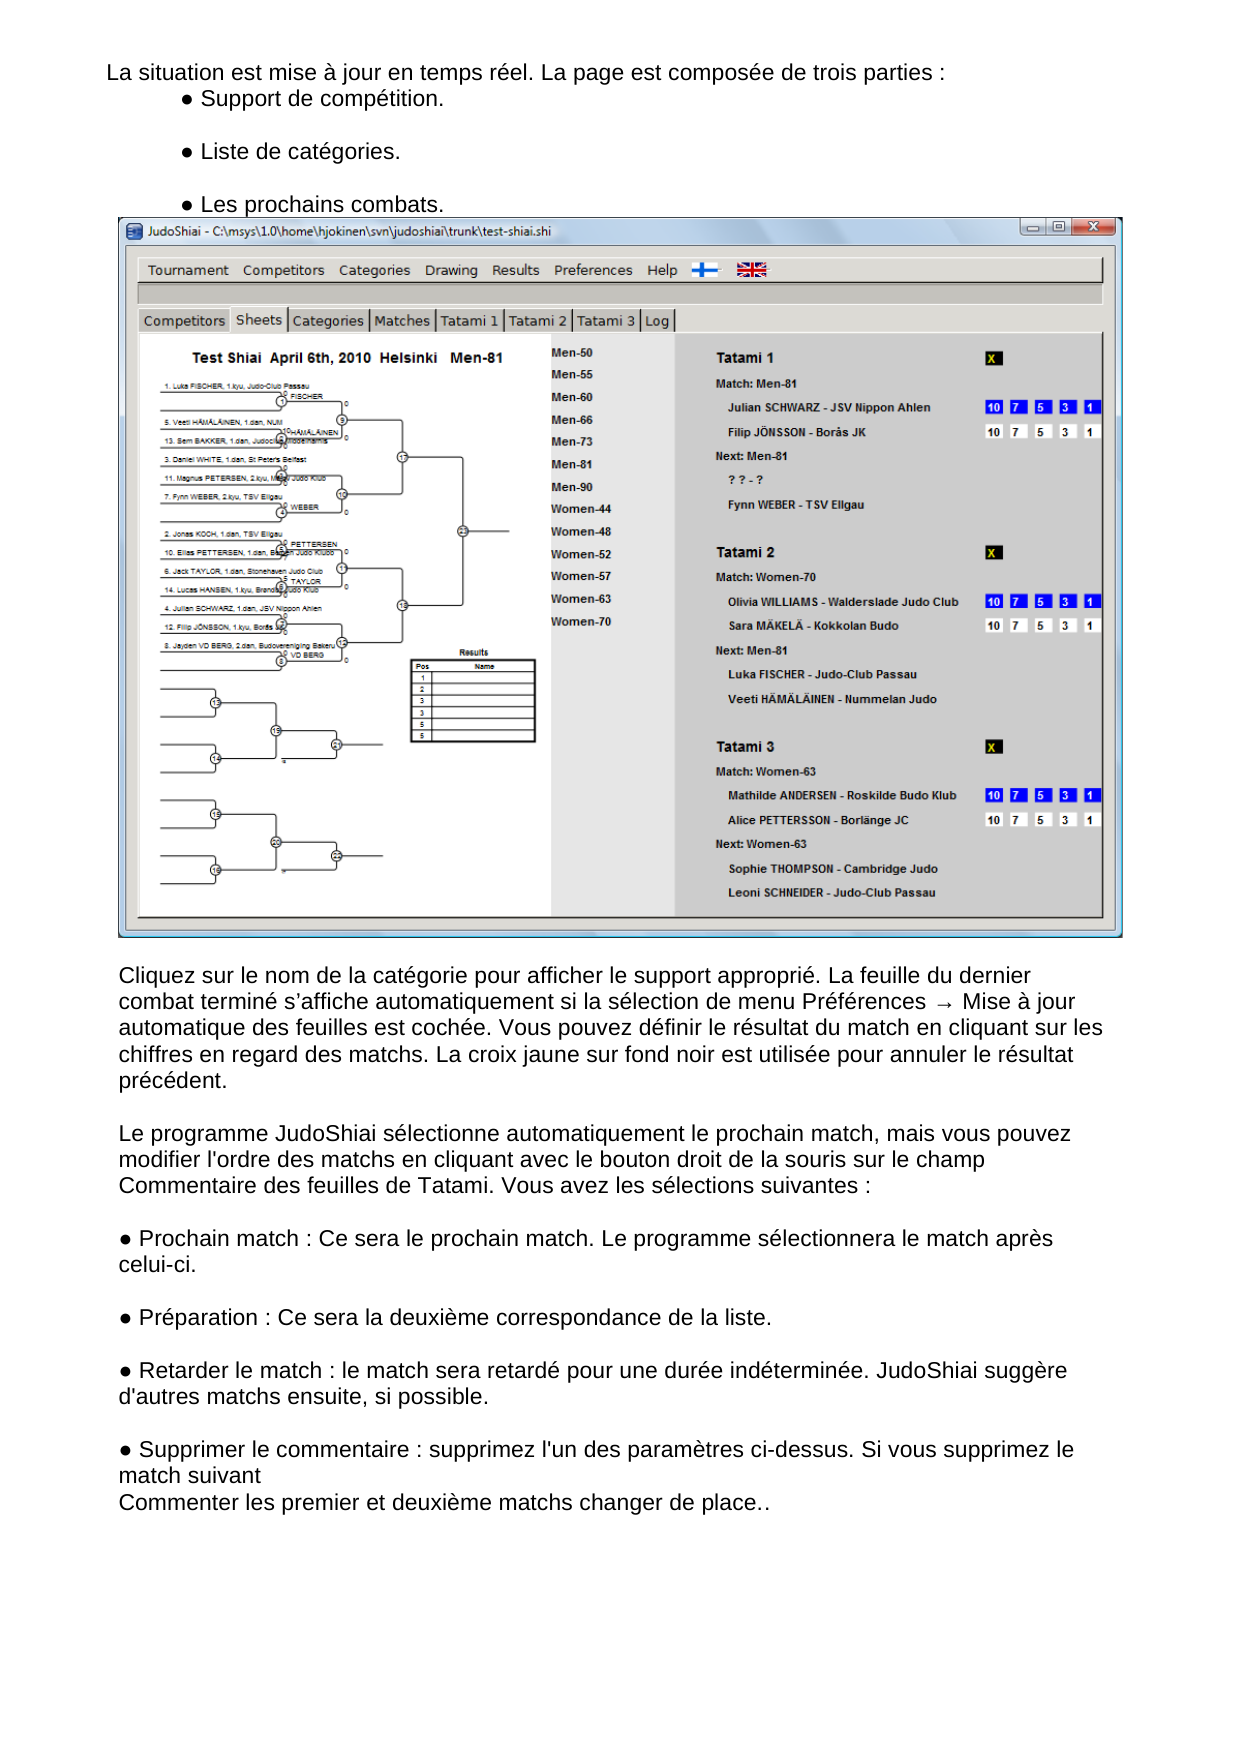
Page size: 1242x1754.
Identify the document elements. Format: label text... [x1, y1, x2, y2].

text La situation est mise à jour en temps réel. La page est composée de trois parties : [106, 59, 1112, 85]
text ● Supprimer le commentaire : supprimez l'un des paramètres ci-dessus. Si vous supprimez le match suivant [118, 1436, 1112, 1489]
text Le programme JudoShiai sélectionne automatiquement le prochain match, mais vous pouvez modifier l'ordre des matchs en cliquant avec le bouton droit de la souris sur le champ Commentaire des feuilles de Tatami. Vous avez les sélections suivantes : [118, 1120, 1112, 1199]
text ● Retarder le match : le match sera retardé pour une durée indéterminée. JudoShiai suggère d'autres matchs ensuite, si possible. [118, 1357, 1112, 1409]
text Commenter les premier et deuxième matchs changer de place.. [118, 1489, 1112, 1515]
text ● Liste de catégories. [118, 138, 1112, 164]
text ● Prochain match : Ce sera le prochain match. Le programme sélectionnera le match après celui-ci. [118, 1225, 1112, 1278]
text ● Préparation : Ce sera la deuxième correspondance de la liste. [118, 1304, 1112, 1331]
text ● Les prochains combats. [118, 191, 1112, 217]
text Cliquez sur le nom de la catégorie pour afficher le support approprié. La feuille du dernier combat terminé s’affiche automatiquement si la sélection de menu Préférences → Mise à jour automatique des feuilles est cochée. Vous pouvez définir le résultat du match en cliquant sur les chiffres en regard des matchs. La croix jaune sur fond noir est utilisée pour annuler le résultat précédent. [118, 962, 1112, 1093]
text ● Support de compétition. [118, 85, 1112, 112]
picture [118, 217, 1123, 938]
